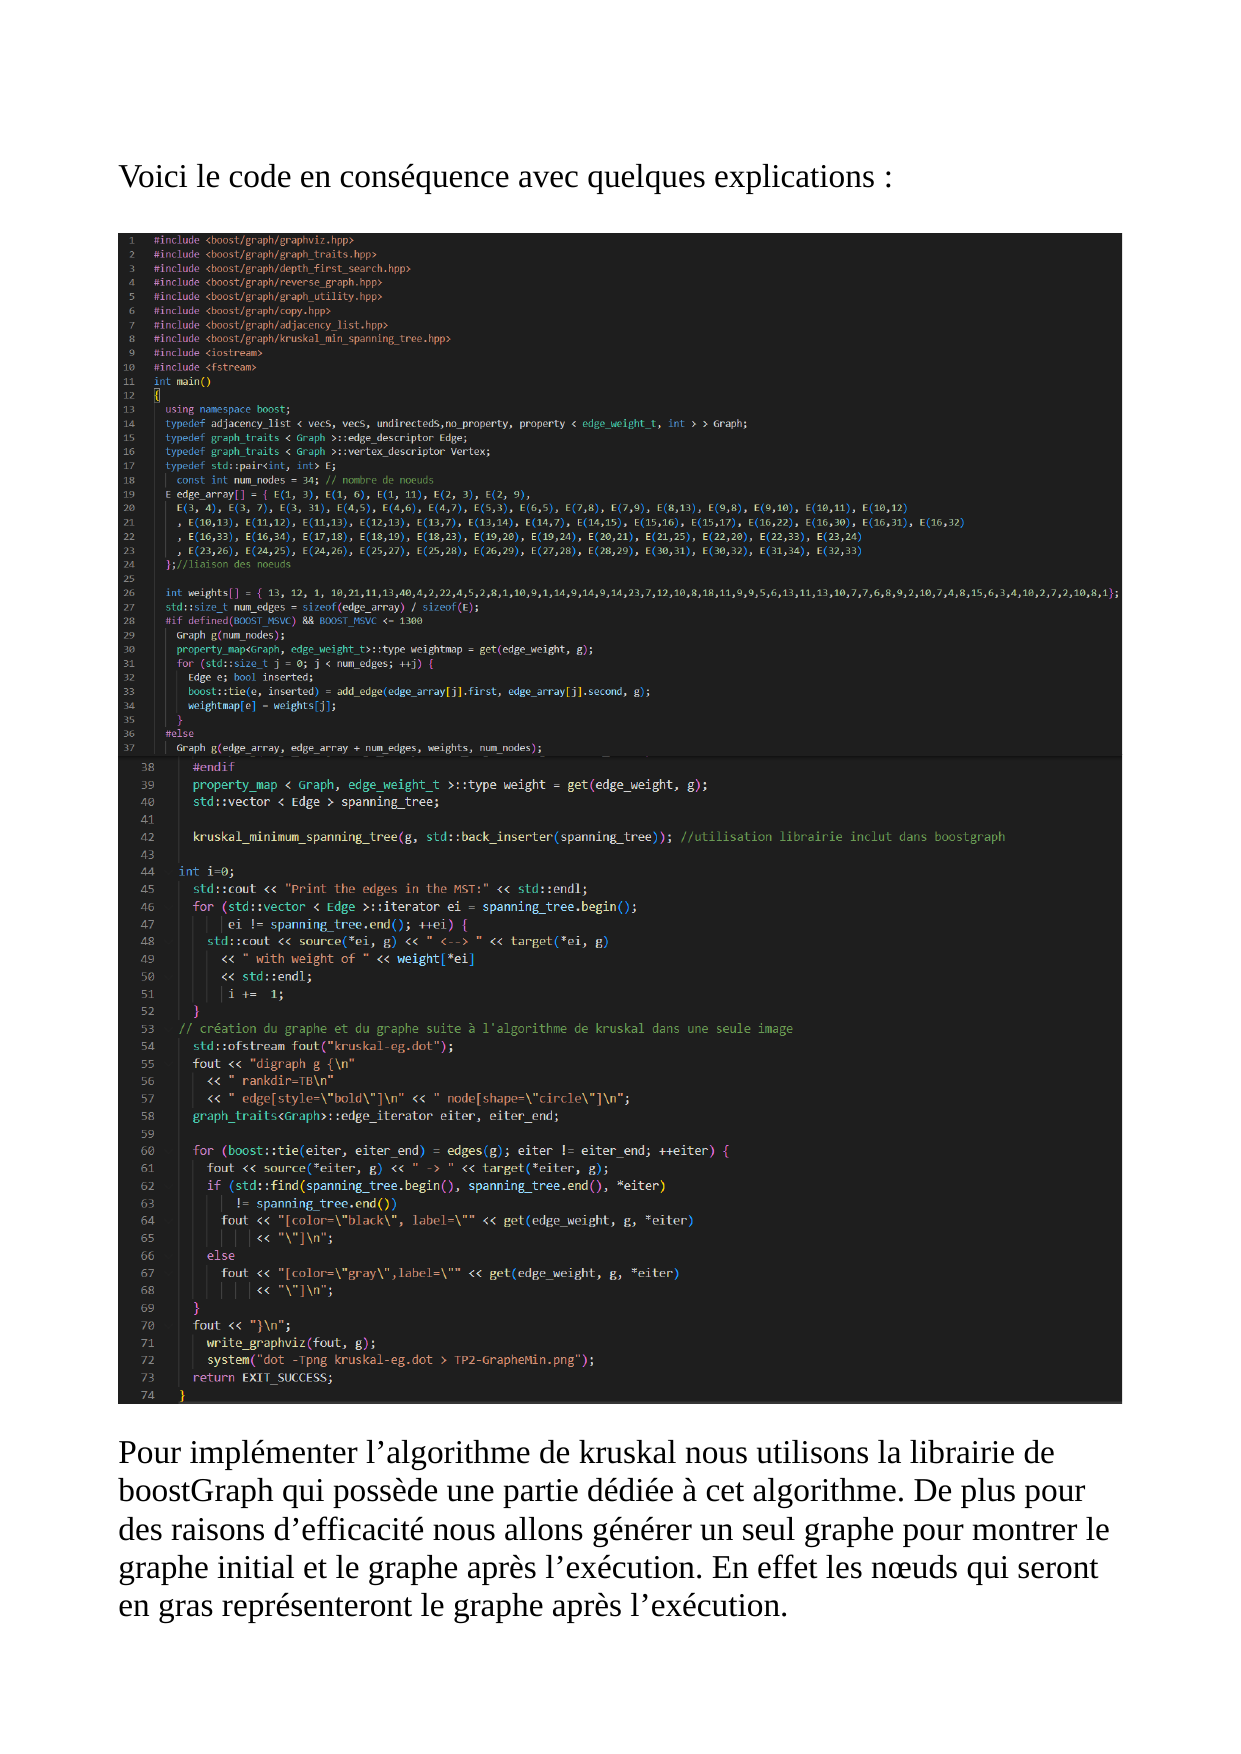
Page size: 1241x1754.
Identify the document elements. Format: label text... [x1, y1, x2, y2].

text Pour implémenter l’algorithme de kruskal nous utilisons la librairie de boostGraph qui possède une partie dédiée à cet algorithme. De plus pour des raisons d’efficacité nous allons générer un seul graphe pour montrer le graphe initial et le graphe après l’exécution. En effet les nœuds qui seront en gras représenteront le graphe après l’exécution. [118, 1432, 1122, 1624]
text Voici le code en conséquence avec quelques explications : [118, 156, 1122, 195]
